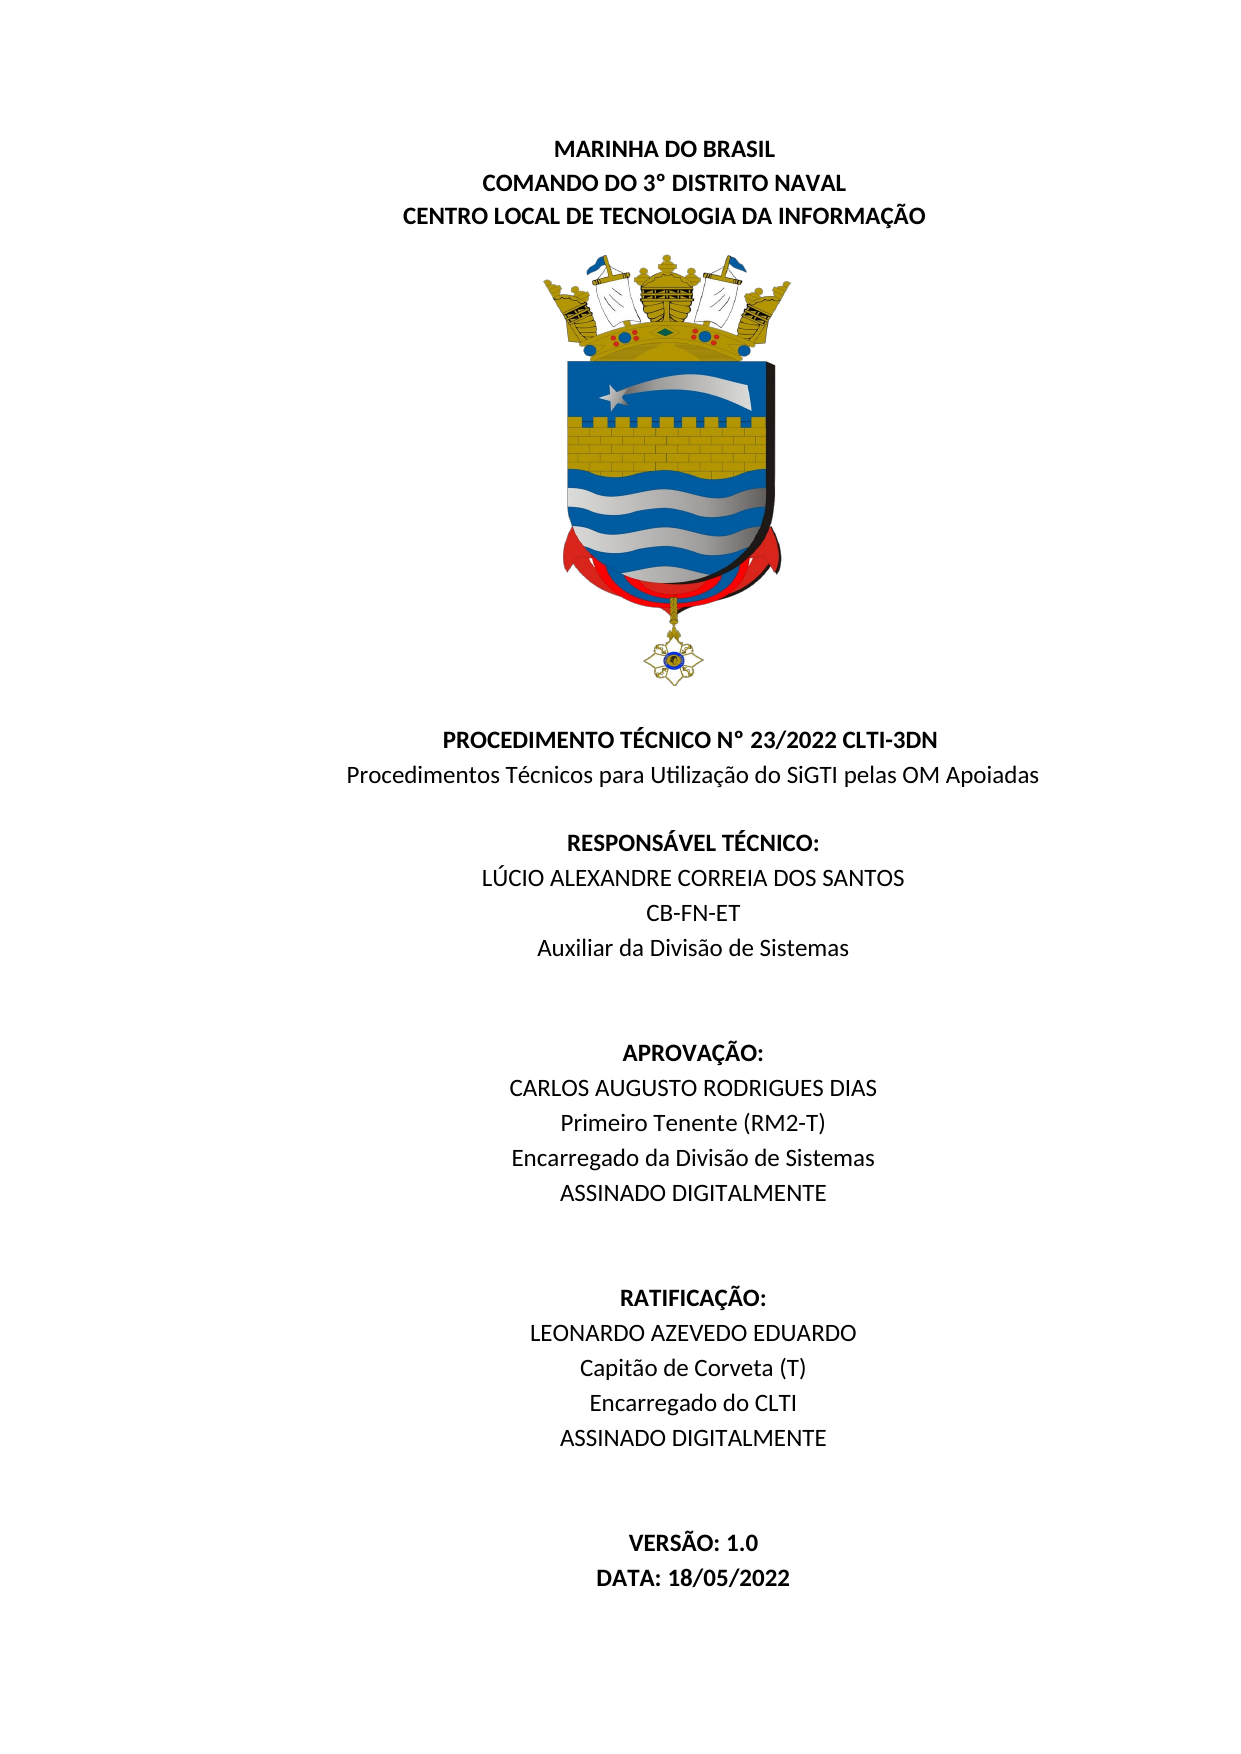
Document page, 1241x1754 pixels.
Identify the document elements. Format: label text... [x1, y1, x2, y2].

text COMANDO DO 3º DISTRITO NAVAL [177, 167, 1152, 197]
text MARINHA DO BRASIL [177, 133, 1152, 163]
text Primeiro Tenente (RM2-T) [177, 1107, 1152, 1138]
text CB-FN-ET [177, 897, 1152, 928]
text RATIFICAÇÃO: [177, 1282, 1152, 1313]
text Auxiliar da Divisão de Sistemas [177, 932, 1152, 963]
text Procedimentos Técnicos para Utilização do SiGTI pelas OM Apoiadas [177, 759, 1152, 790]
text LEONARDO AZEVEDO EDUARDO [177, 1317, 1152, 1348]
text LÚCIO ALEXANDRE CORREIA DOS SANTOS [177, 862, 1152, 893]
text PROCEDIMENTO TÉCNICO Nº 23/2022 CLTI-3DN [177, 724, 1152, 755]
text APROVAÇÃO: [177, 1037, 1152, 1068]
text VERSÃO: 1.0 [177, 1527, 1152, 1558]
text RESPONSÁVEL TÉCNICO: [177, 827, 1152, 858]
text Encarregado da Divisão de Sistemas [177, 1142, 1152, 1173]
picture [536, 249, 793, 686]
text DATA: 18/05/2022 [177, 1562, 1152, 1593]
text CARLOS AUGUSTO RODRIGUES DIAS [177, 1072, 1152, 1103]
text Encarregado do CLTI [177, 1387, 1152, 1418]
text Capitão de Corveta (T) [177, 1352, 1152, 1383]
text ASSINADO DIGITALMENTE [177, 1177, 1152, 1208]
text CENTRO LOCAL DE TECNOLOGIA DA INFORMAÇÃO [177, 201, 1152, 231]
text ASSINADO DIGITALMENTE [177, 1422, 1152, 1453]
